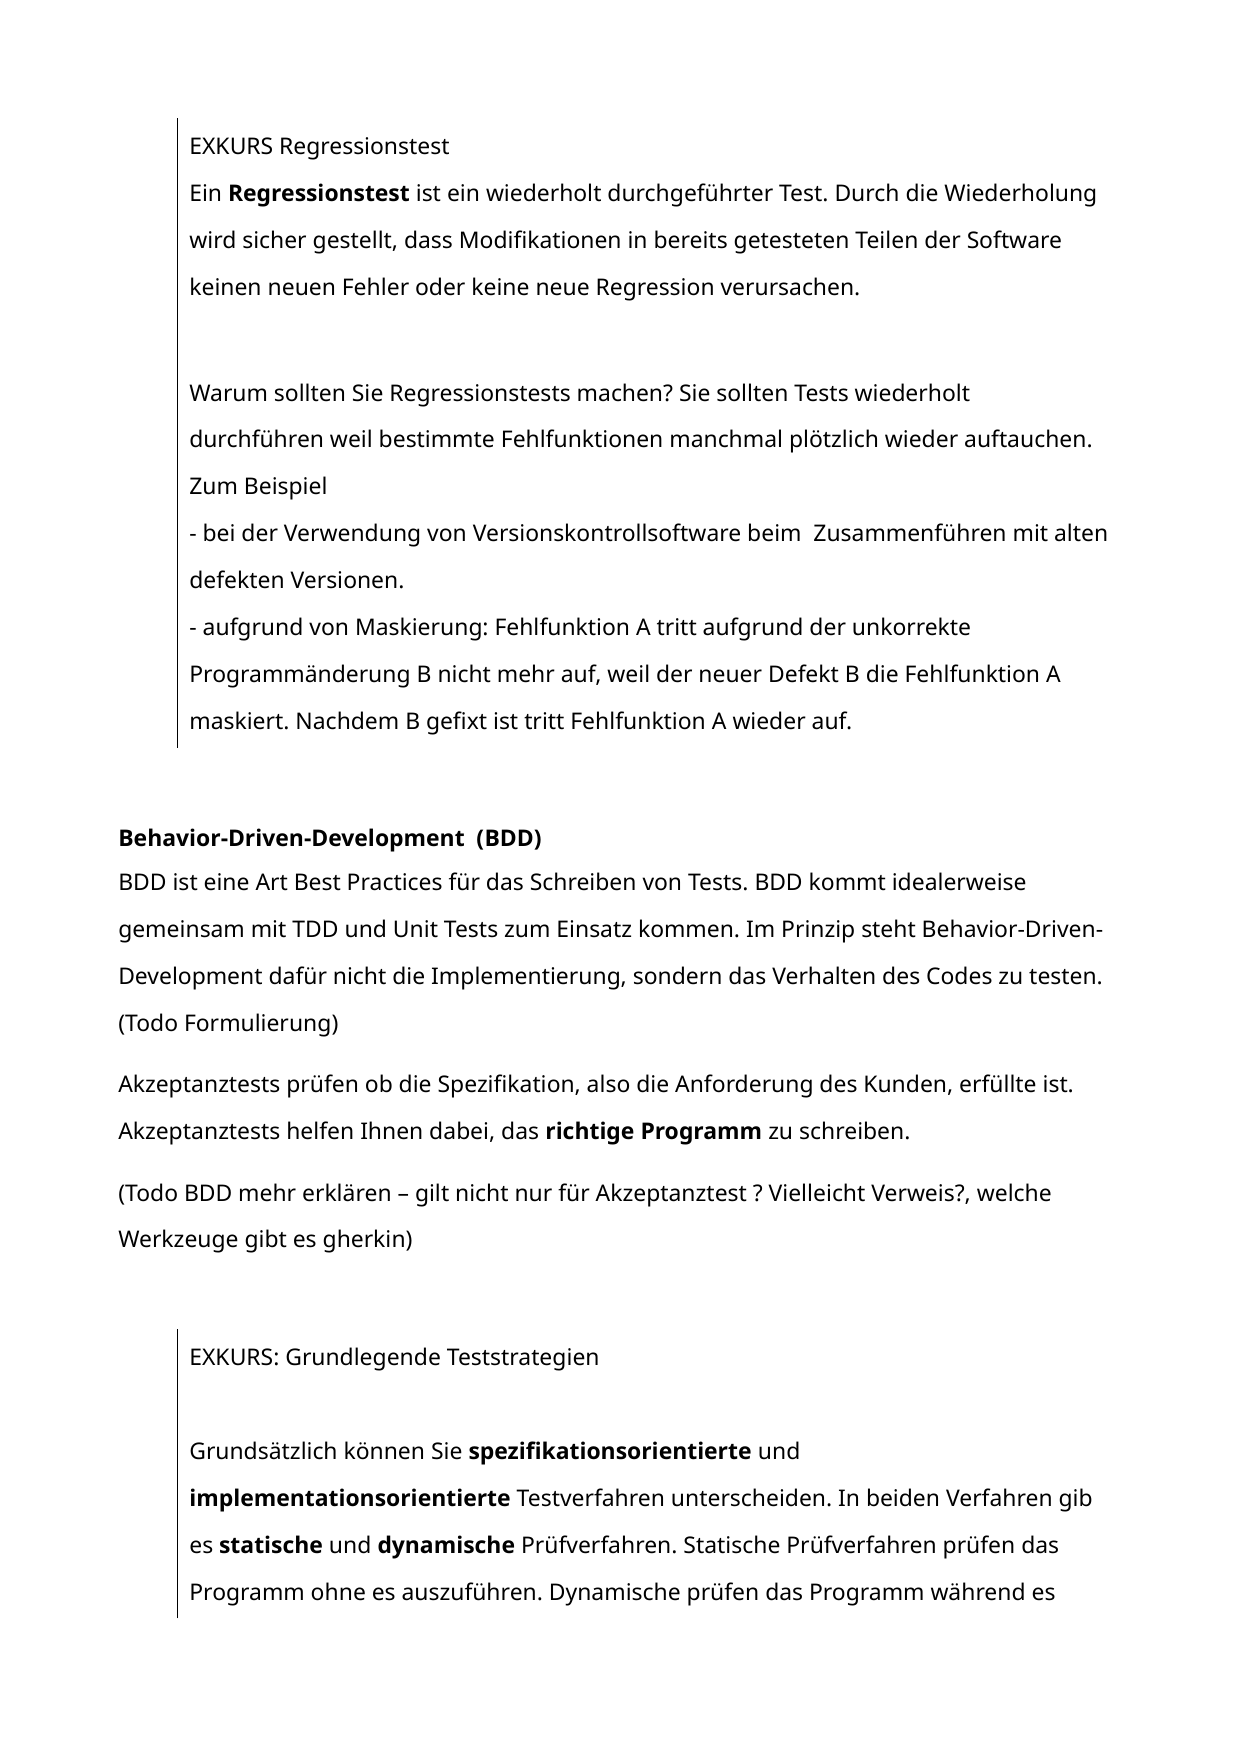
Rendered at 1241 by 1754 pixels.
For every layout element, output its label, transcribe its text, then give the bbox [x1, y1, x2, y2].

text Warum sollten Sie Regressionstests machen? Sie sollten Tests wiederholt durchführen weil bestimmte Fehlfunktionen manchmal plötzlich wieder auftauchen. Zum Beispiel - bei der Verwendung von Versionskontrollsoftware beim Zusammenführen mit alten defekten Versionen. - aufgrund von Maskierung: Fehlfunktion A tritt aufgrund der unkorrekte Programmänderung B nicht mehr auf, weil der neuer Defekt B die Fehlfunktion A maskiert. Nachdem B gefixt ist tritt Fehlfunktion A wieder auf. [178, 365, 1122, 748]
text Akzeptanztests prüfen ob die Spezifikation, also die Anforderung des Kunden, erfüllte ist. Akzeptanztests helfen Ihnen dabei, das richtige Programm zu schreiben. [118, 1068, 1122, 1146]
text EXKURS: Grundlegende Teststrategien Grundsätzlich können Sie spezifikationsorientierte und implementationsorientierte Testverfahren unterscheiden. In beiden Verfahren gib es statische und dynamische Prüfverfahren. Statische Prüfverfahren prüfen das Programm ohne es auszuführen. Dynamische prüfen das Programm während es [178, 1329, 1122, 1618]
text BDD ist eine Art Best Practices für das Schreiben von Tests. BDD kommt idealerweise gemeinsam mit TDD und Unit Tests zum Einsatz kommen. Im Prinzip steht Behavior-Driven-Development dafür nicht die Implementierung, sondern das Verhalten des Codes zu testen. (Todo Formulierung) [118, 866, 1122, 1038]
text EXKURS Regressionstest Ein Regressionstest ist ein wiederholt durchgeführter Test. Durch die Wiederholung wird sicher gestellt, dass Modifikationen in bereits getesteten Teilen der Software keinen neuen Fehler oder keine neue Regression verursachen. [178, 118, 1122, 302]
text (Todo BDD mehr erklären – gilt nicht nur für Akzeptanztest ? Vielleicht Verweis?, welche Werkzeuge gibt es gherkin) [118, 1176, 1122, 1254]
subtitle Behavior-Driven-Development (BDD) [118, 822, 1122, 853]
